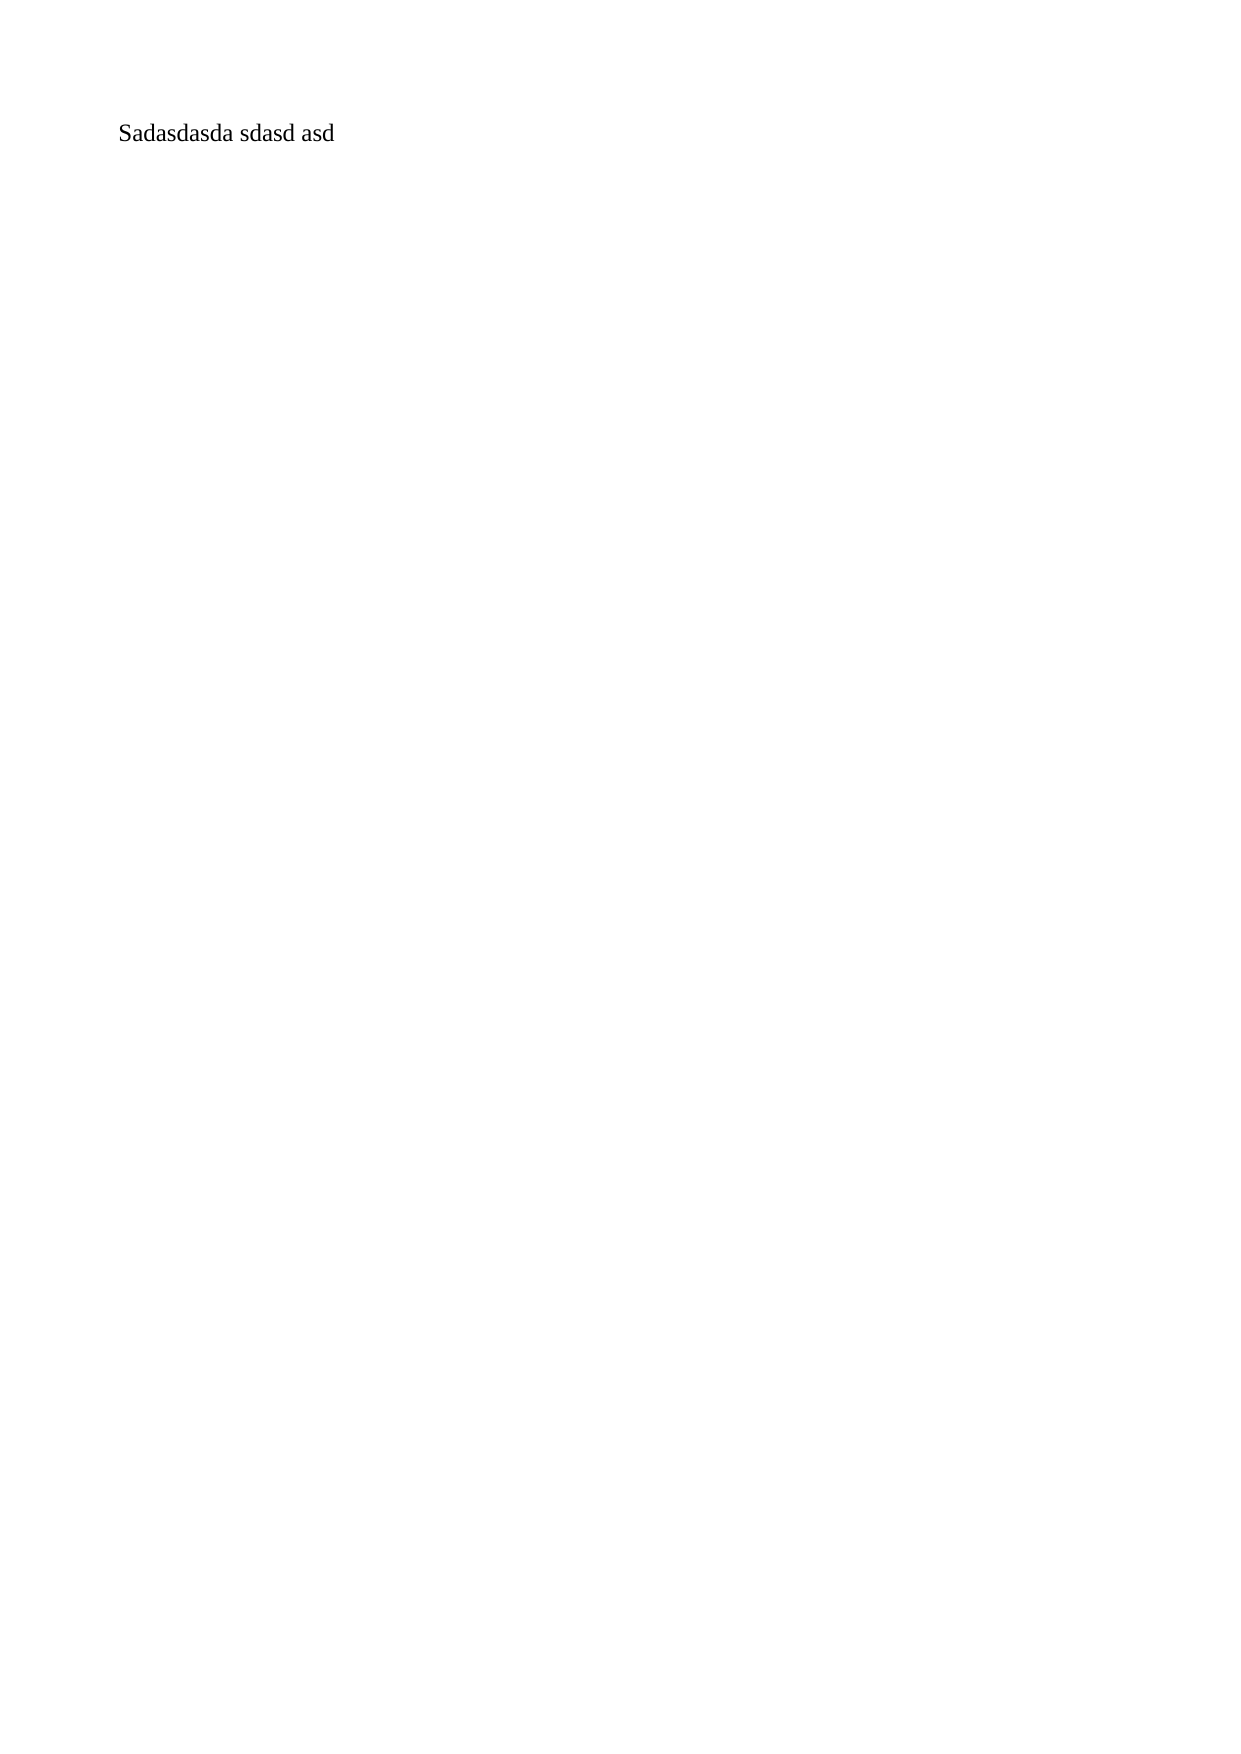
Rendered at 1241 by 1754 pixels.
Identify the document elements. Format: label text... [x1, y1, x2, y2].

text Sadasdasda sdasd asd [118, 118, 1122, 147]
